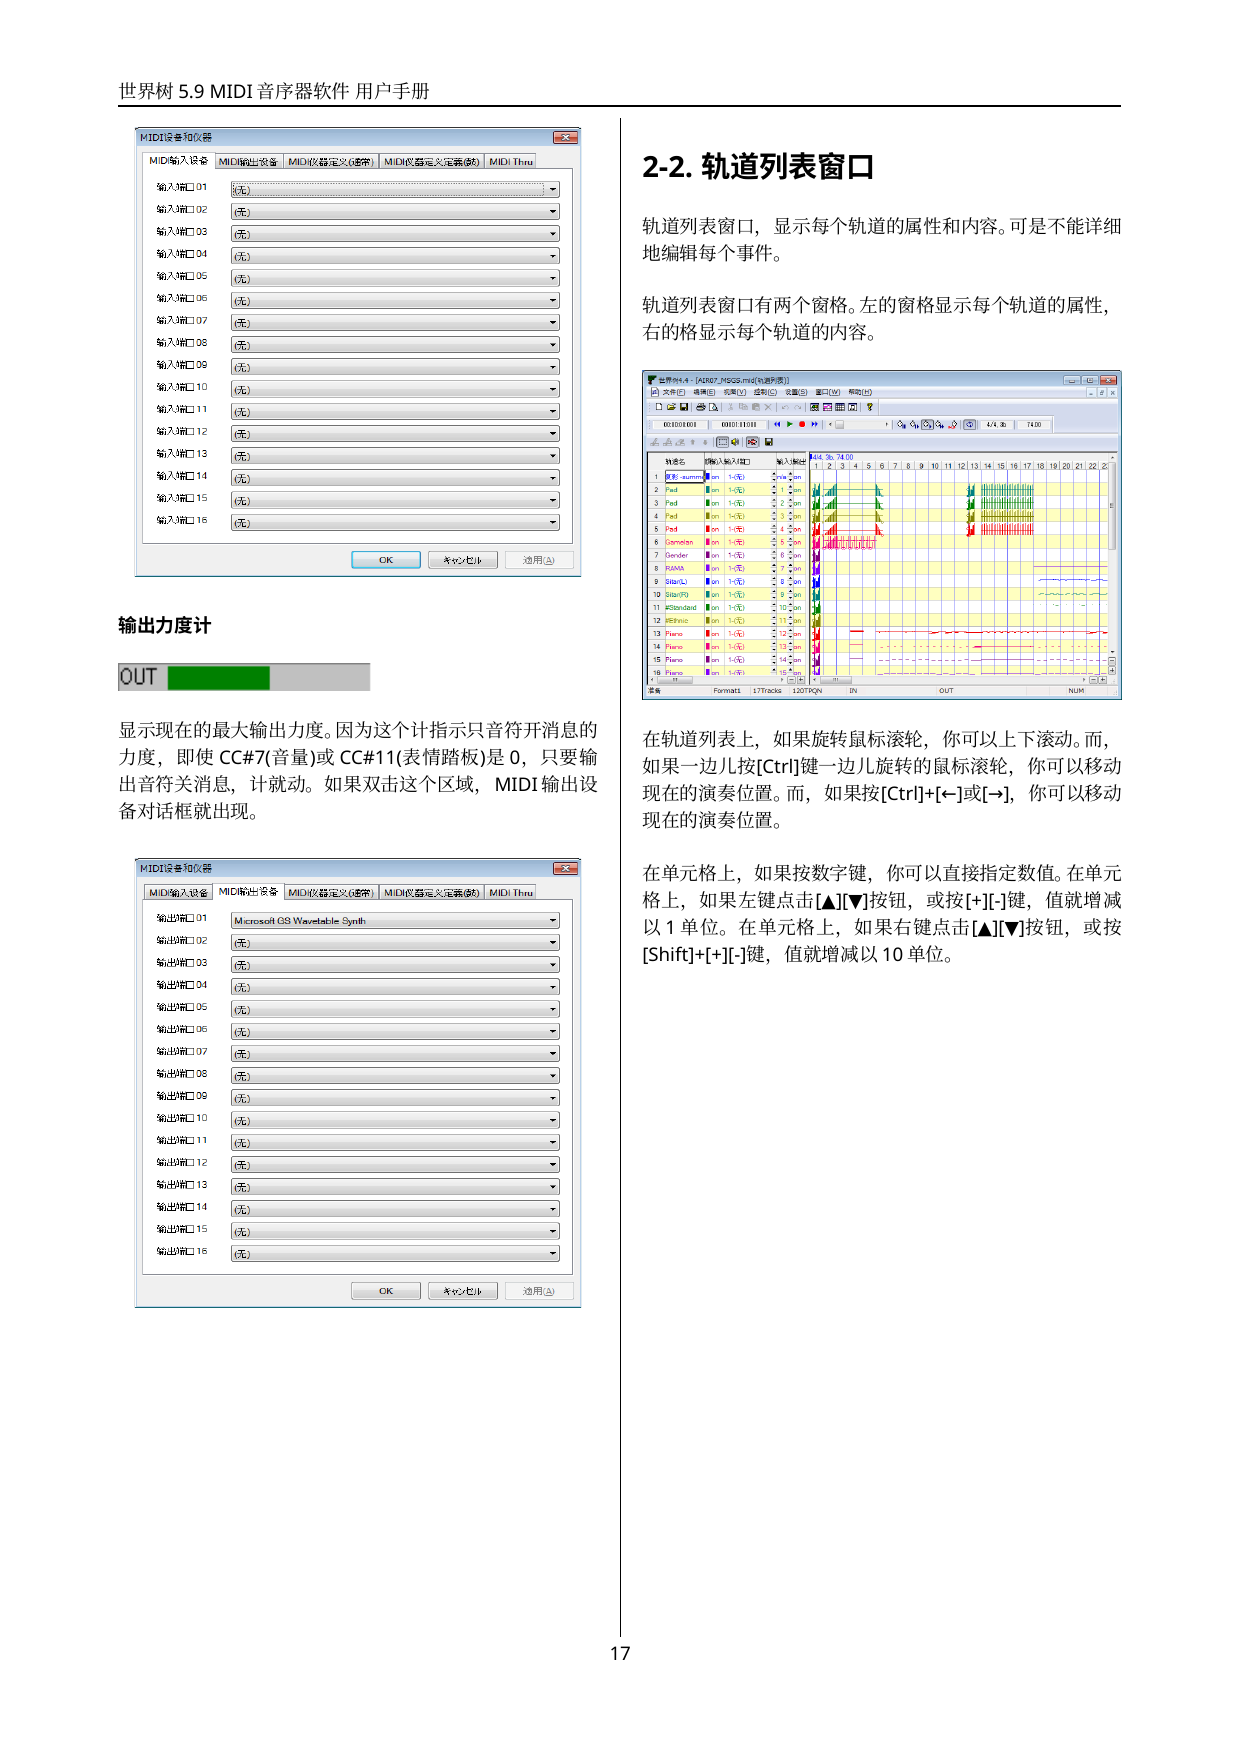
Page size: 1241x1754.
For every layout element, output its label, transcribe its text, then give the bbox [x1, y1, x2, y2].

text 在单元格上，如果按数字键，你可以直接指定数值。在单元格上，如果左键点击[▲][▼]按钮，或按[+][-]键，值就增减以1单位。在单元格上，如果右键点击[▲][▼]按钮，或按[Shift]+[+][-]键，值就增减以10单位。 [642, 859, 1122, 967]
text 轨道列表窗口有两个窗格。左的窗格显示每个轨道的属性，右的格显示每个轨道的内容。 [642, 291, 1122, 345]
picture [134, 858, 582, 1308]
subtitle 2-2. 轨道列表窗口 [642, 144, 1122, 186]
picture [134, 127, 582, 577]
text 显示现在的最大输出力度。因为这个计指示只音符开消息的力度，即使CC#7(音量)或CC#11(表情踏板)是0，只要输出音符关消息，计就动。如果双击这个区域，MIDI输出设备对话框就出现。 [118, 716, 598, 824]
text 在轨道列表上，如果旋转鼠标滚轮，你可以上下滚动。而，如果一边儿按[Ctrl]键一边儿旋转的鼠标滚轮，你可以移动现在的演奏位置。而，如果按[Ctrl]+[←]或[→]，你可以移动现在的演奏位置。 [642, 725, 1122, 833]
picture [642, 370, 1122, 700]
text 输出力度计 [118, 611, 598, 638]
text 轨道列表窗口，显示每个轨道的属性和内容。可是不能详细地编辑每个事件。 [642, 212, 1122, 266]
